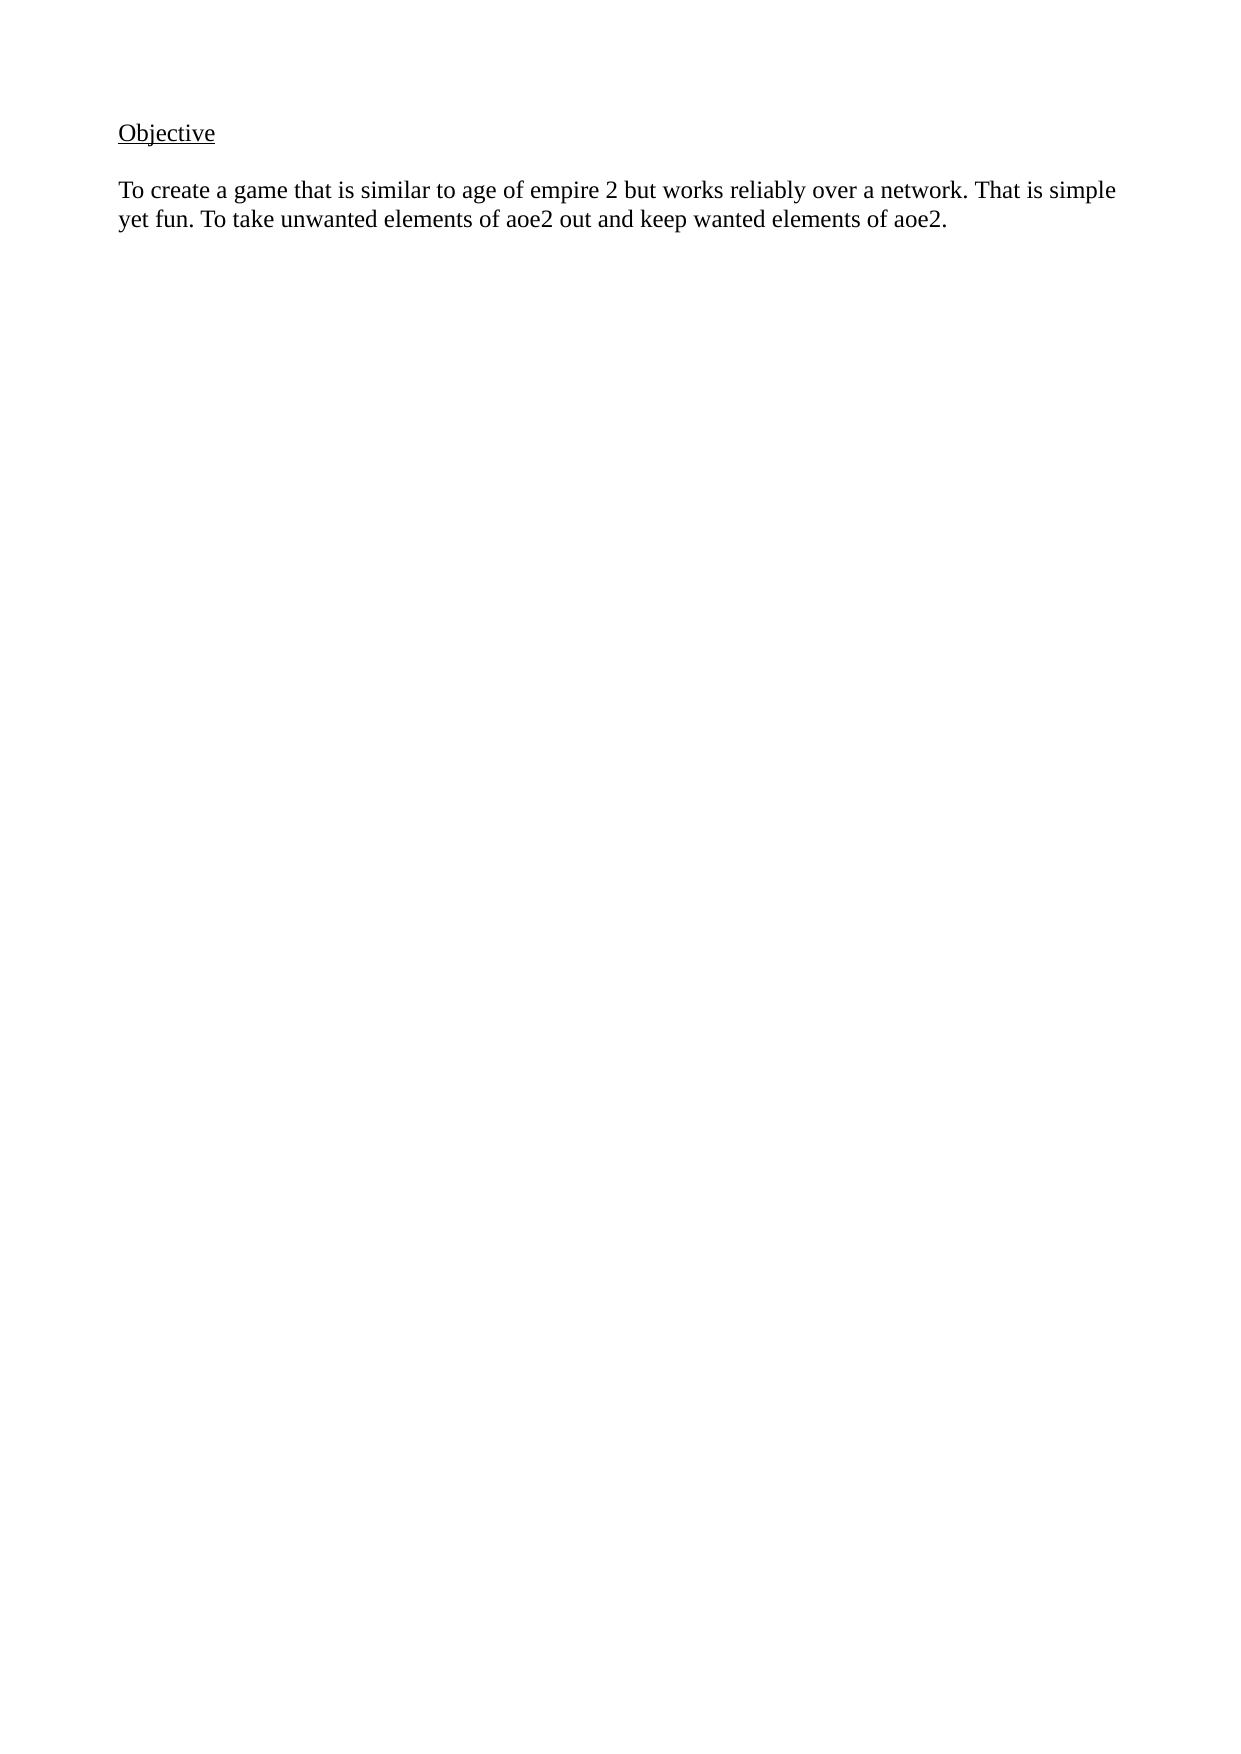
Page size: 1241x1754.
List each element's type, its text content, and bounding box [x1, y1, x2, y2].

text To create a game that is similar to age of empire 2 but works reliably over a network. That is simple yet fun. To take unwanted elements of aoe2 out and keep wanted elements of aoe2. [118, 176, 1122, 233]
text Objective [118, 118, 1122, 147]
